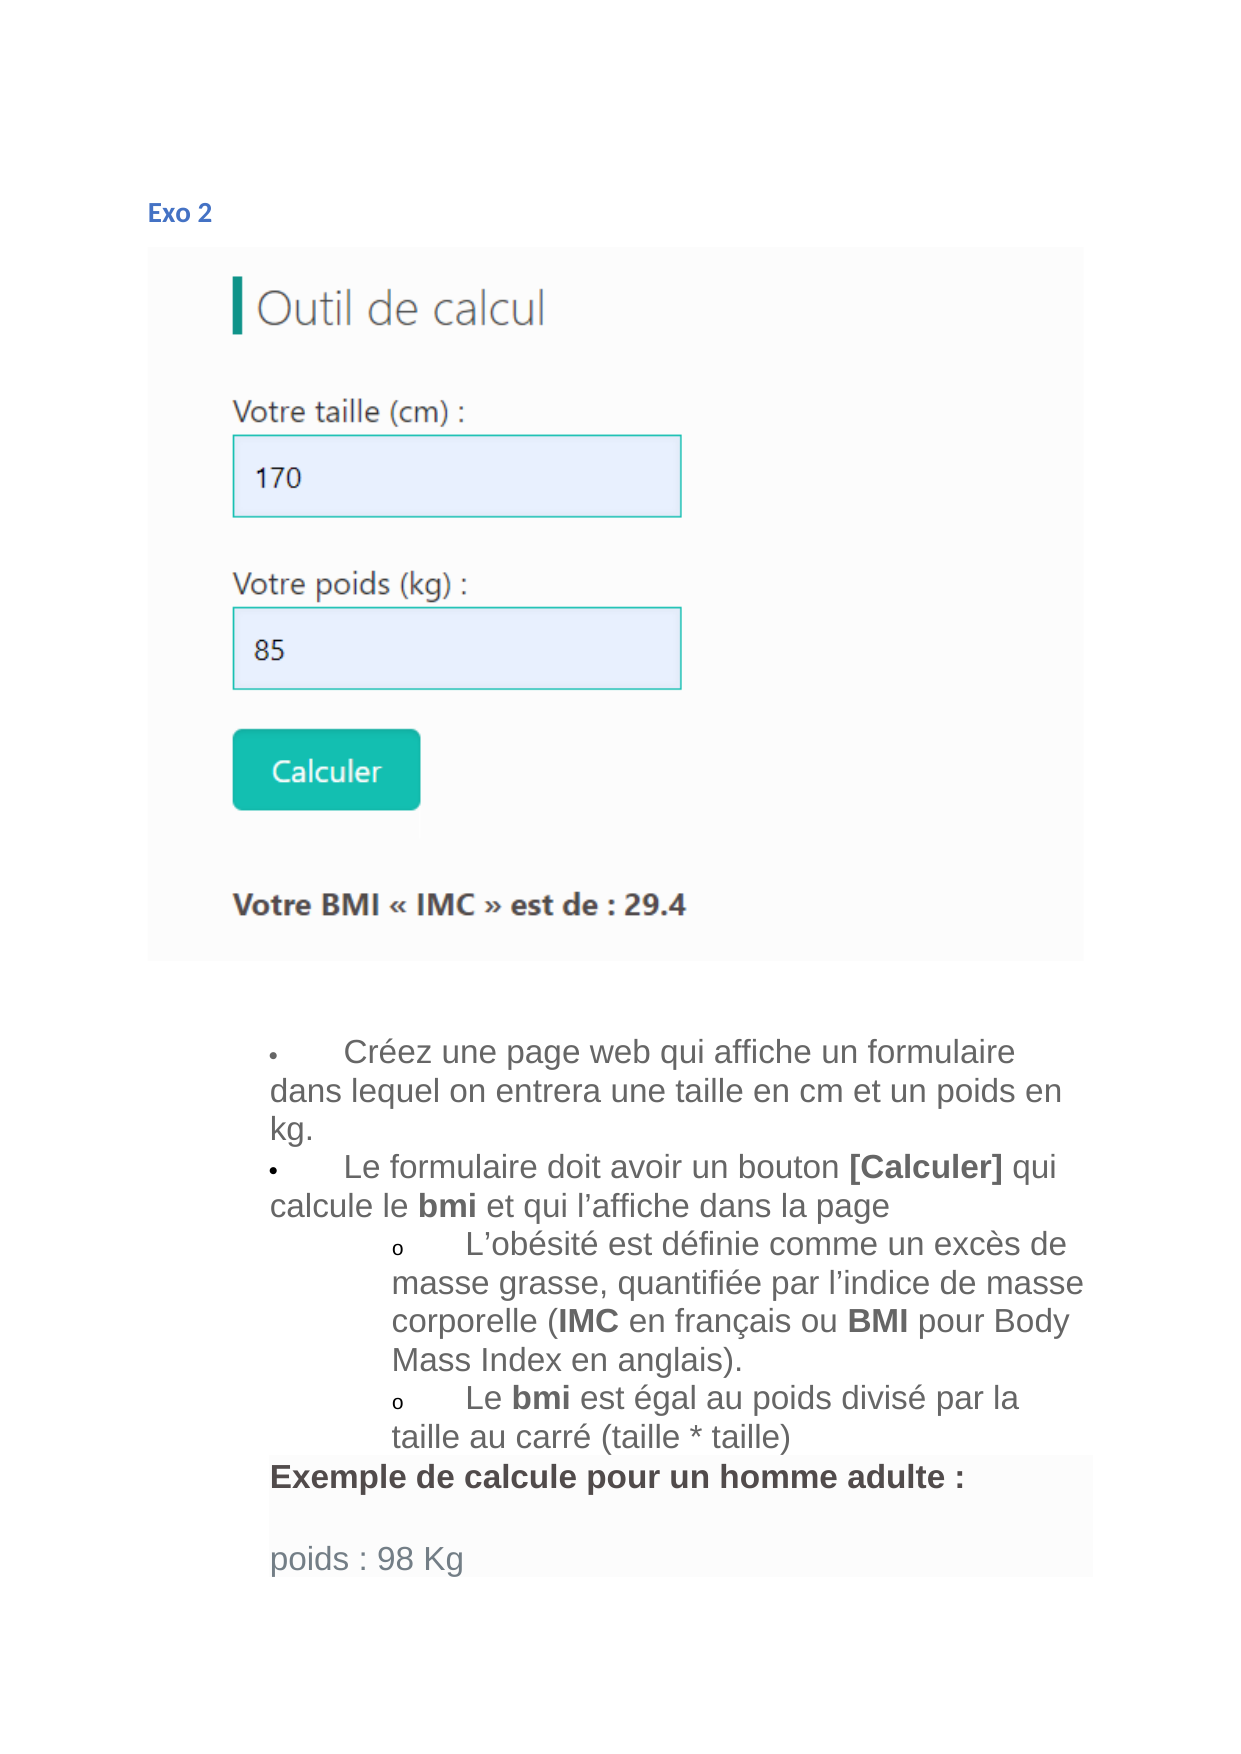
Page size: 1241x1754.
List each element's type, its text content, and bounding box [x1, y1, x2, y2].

list L’obésité est définie comme un excès de masse grasse, quantifiée par l’indice de masse corporelle (IMC en français ou BMI pour Body Mass Index en anglais). [391, 1224, 1093, 1378]
list Le formulaire doit avoir un bouton [Calculer] qui calcule le bmi et qui l’affiche dans la page [269, 1148, 1093, 1224]
text poids : 98 Kg [269, 1496, 1093, 1577]
text Exemple de calcule pour un homme adulte : [269, 1455, 1093, 1496]
list Le bmi est égal au poids divisé par la taille au carré (taille * taille) [391, 1378, 1093, 1455]
list Créez une page web qui affiche un formulaire dans lequel on entrera une taille en cm et un poids en kg. [269, 1032, 1093, 1148]
text Exo 2 [148, 194, 1093, 229]
